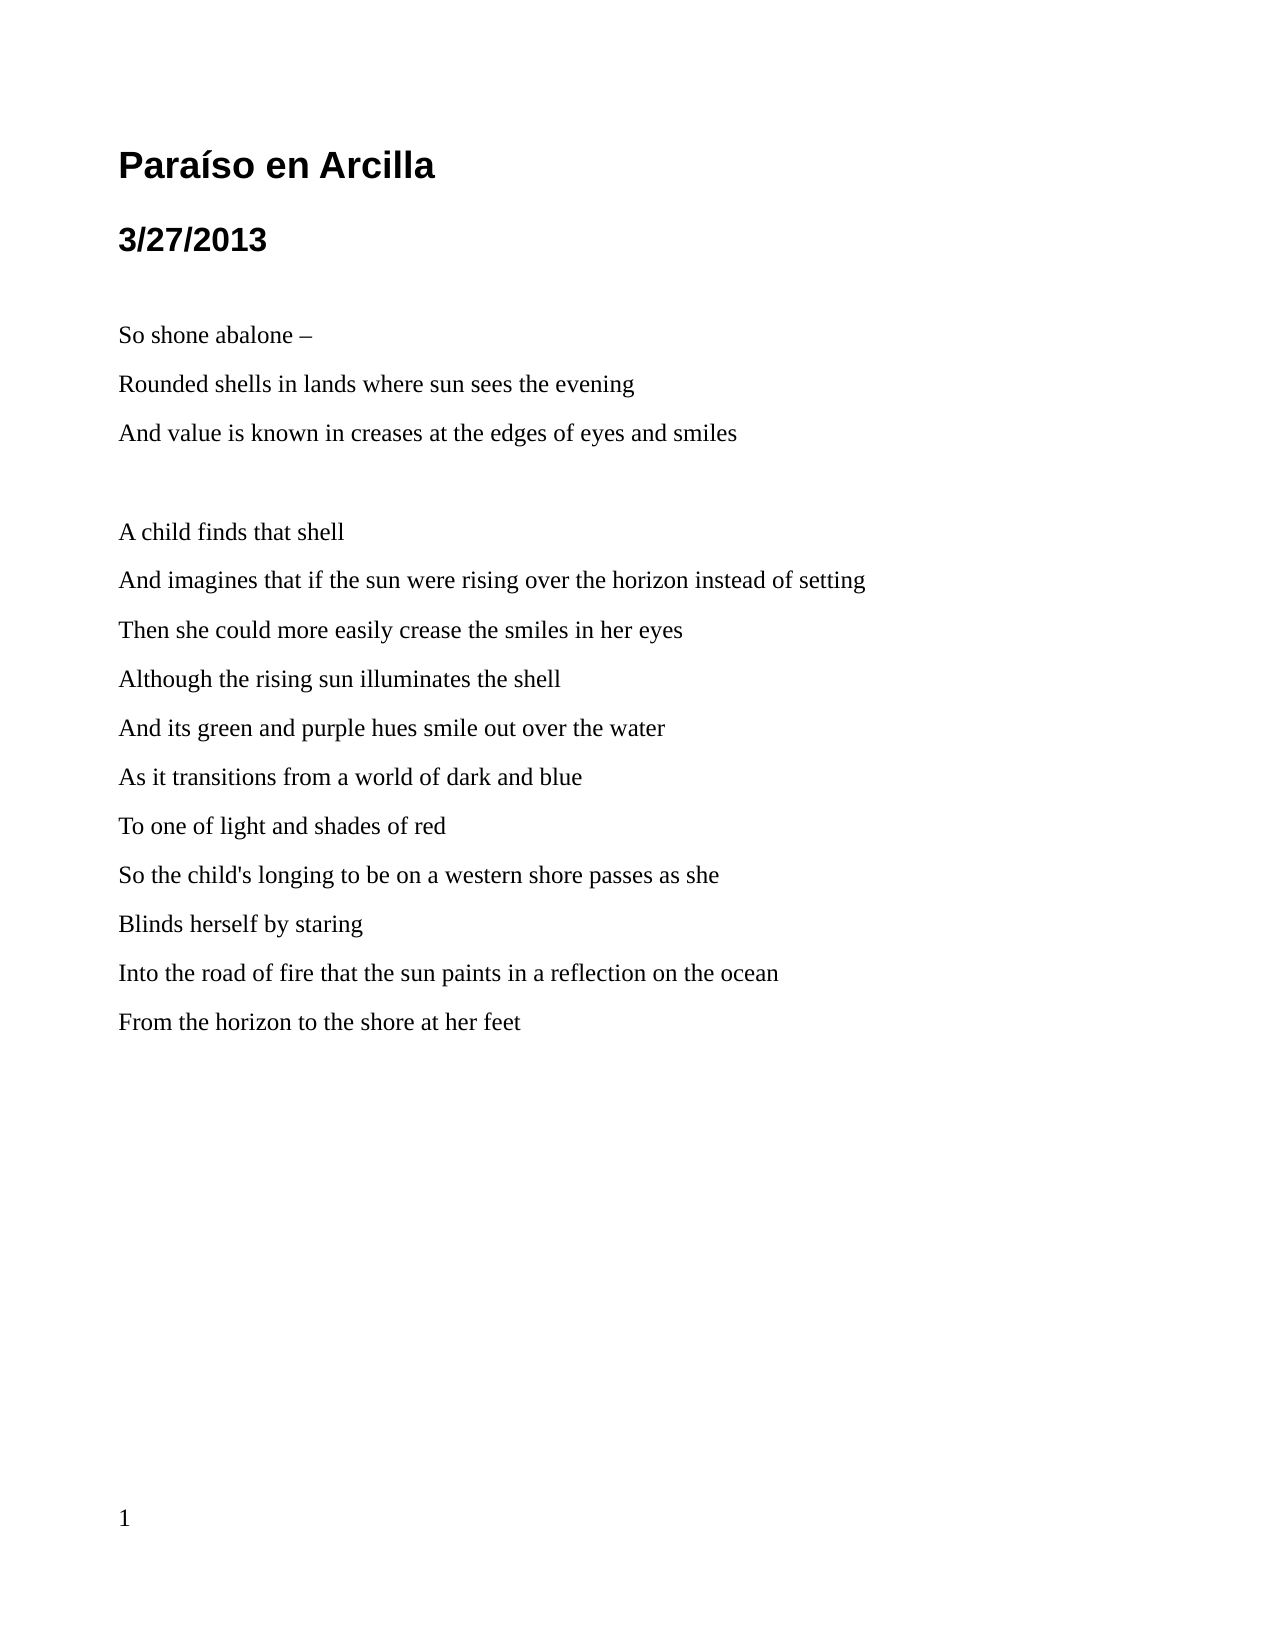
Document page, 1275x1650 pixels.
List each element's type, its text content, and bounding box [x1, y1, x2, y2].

text Then she could more easily crease the smiles in her eyes [118, 615, 1157, 643]
text From the horizon to the shore at her feet [118, 1007, 1157, 1036]
text Although the rising sun illuminates the shell [118, 664, 1157, 692]
text A child finds that shell [118, 517, 1157, 545]
text As it transitions from a world of dark and blue [118, 762, 1157, 791]
text And value is known in creases at the edges of eyes and smiles [118, 418, 1157, 447]
text Rounded shells in lands where sun sees the evening [118, 369, 1157, 398]
text And imagines that if the sun were rising over the horizon instead of setting [118, 566, 1157, 594]
text So shone abalone – [118, 320, 1157, 349]
subtitle 3/27/2013 [118, 220, 1157, 259]
text Blinds herself by staring [118, 909, 1157, 938]
text So the child's longing to be on a western shore passes as she [118, 860, 1157, 889]
text Into the road of fire that the sun paints in a reflection on the ocean [118, 958, 1157, 987]
subtitle Paraíso en Arcilla [118, 143, 1157, 187]
text To one of light and shades of red [118, 811, 1157, 840]
text And its green and purple hues smile out over the water [118, 713, 1157, 742]
